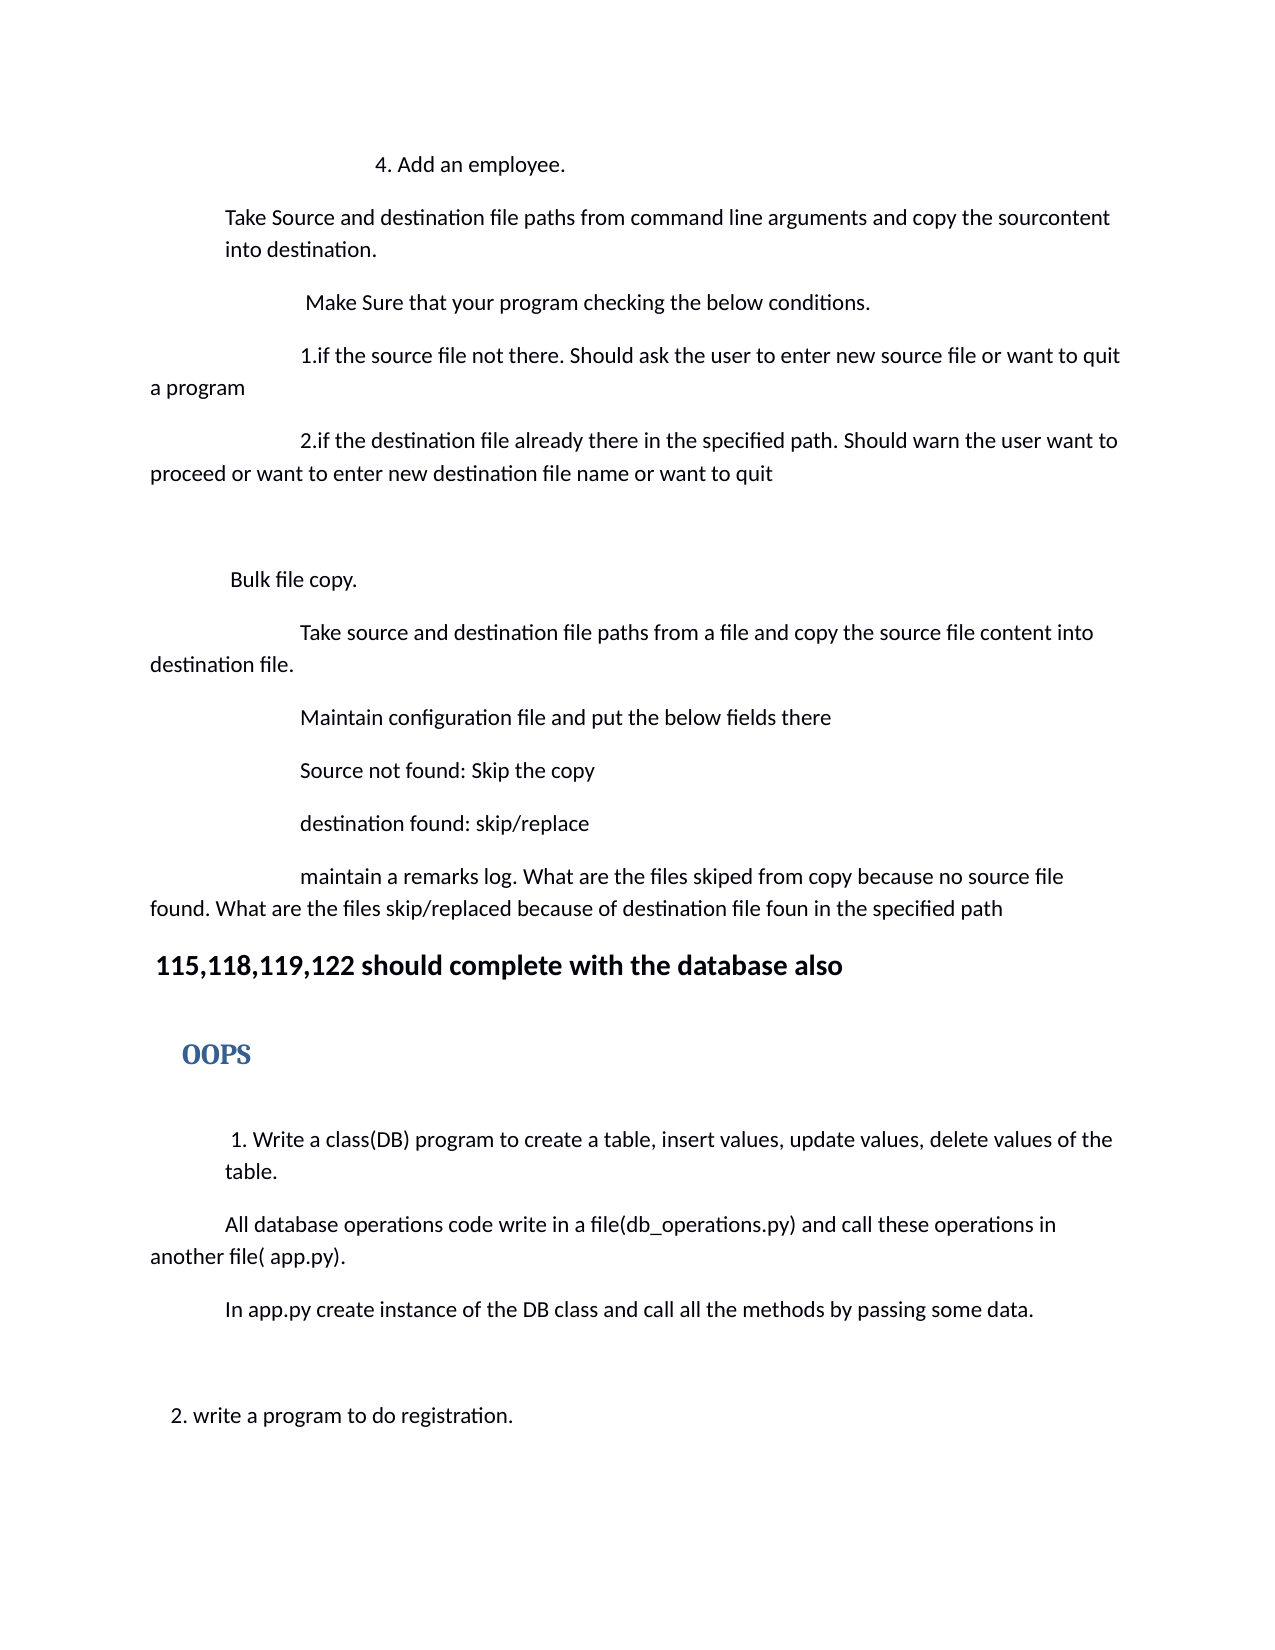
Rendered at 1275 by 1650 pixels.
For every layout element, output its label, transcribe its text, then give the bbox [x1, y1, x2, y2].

list 1. Write a class(DB) program to create a table, insert values, update values, delete values of the table. [225, 1125, 1125, 1185]
text Maintain configuration file and put the below fields there [150, 703, 1125, 731]
text Take source and destination file paths from a file and copy the source file content into destination file. [150, 618, 1125, 678]
text 4. Add an employee. [150, 150, 1125, 178]
text Source not found: Skip the copy [150, 756, 1125, 784]
text 115,118,119,122 should complete with the database also [150, 947, 1125, 983]
text All database operations code write in a file(db_operations.py) and call these operations in another file( app.py). [150, 1210, 1125, 1270]
list Bulk file copy. [225, 565, 1125, 593]
text 2. write a program to do registration. [150, 1401, 1125, 1429]
list Take Source and destination file paths from command line arguments and copy the sourcontent into destination. [225, 203, 1125, 263]
text Make Sure that your program checking the below conditions. [150, 288, 1125, 316]
text maintain a remarks log. What are the files skiped from copy because no source file found. What are the files skip/replaced because of destination file foun in the specified path [150, 862, 1125, 922]
text destination found: skip/replace [150, 809, 1125, 837]
text In app.py create instance of the DB class and call all the methods by passing some data. [150, 1295, 1125, 1323]
text 2.if the destination file already there in the specified path. Should warn the user want to proceed or want to enter new destination file name or want to quit [150, 426, 1125, 487]
text 1.if the source file not there. Should ask the user to enter new source file or want to quit a program [150, 341, 1125, 401]
subtitle OOPS [150, 1038, 1125, 1072]
